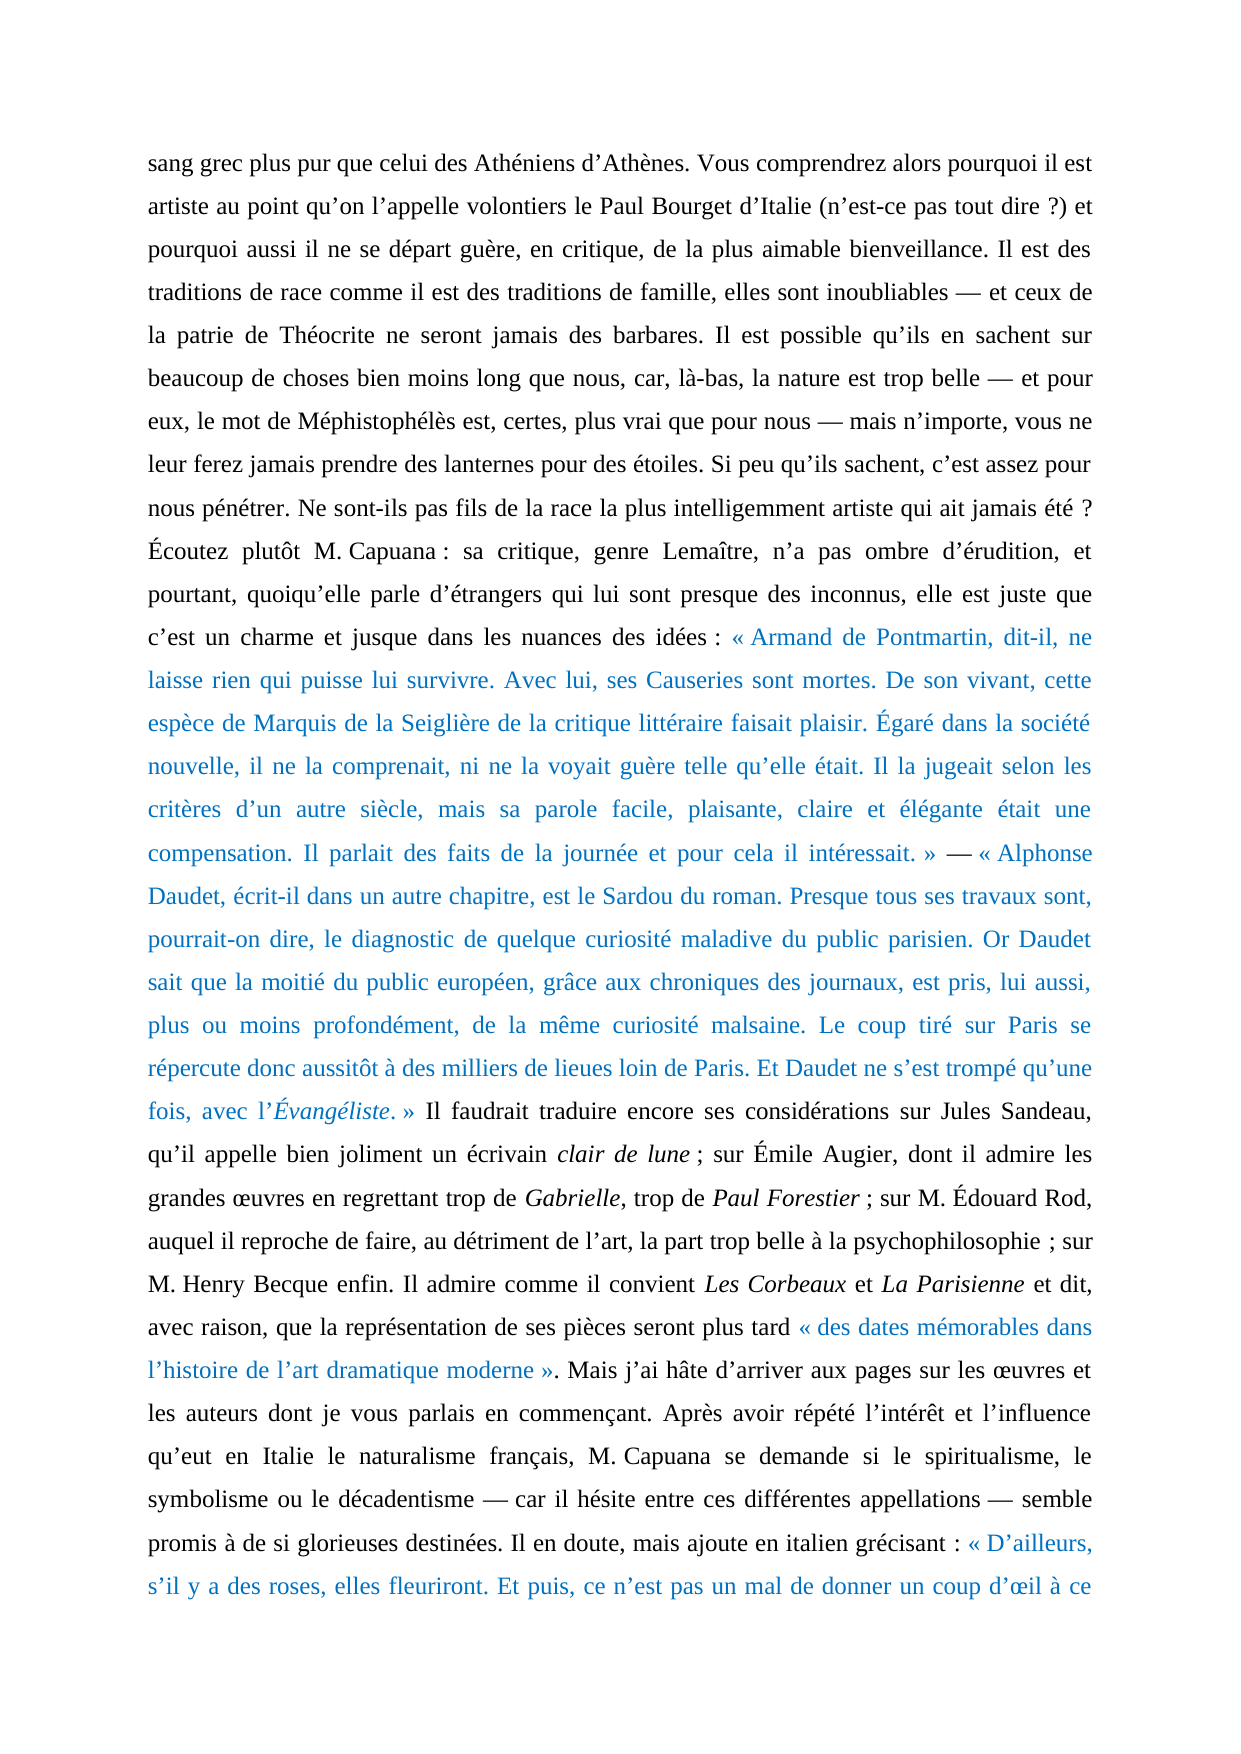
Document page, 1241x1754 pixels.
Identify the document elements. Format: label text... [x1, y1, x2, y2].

text sang grec plus pur que celui des Athéniens d’Athènes. Vous comprendrez alors pourquoi il est artiste au point qu’on l’appelle volontiers le Paul Bourget d’Italie (n’est-ce pas tout dire ?) et pourquoi aussi il ne se départ guère, en critique, de la plus aimable bienveillance. Il est des traditions de race comme il est des traditions de famille, elles sont inoubliables — et ceux de la patrie de Théocrite ne seront jamais des barbares. Il est possible qu’ils en sachent sur beaucoup de choses bien moins long que nous, car, là-bas, la nature est trop belle — et pour eux, le mot de Méphistophélès est, certes, plus vrai que pour nous — mais n’importe, vous ne leur ferez jamais prendre des lanternes pour des étoiles. Si peu qu’ils sachent, c’est assez pour nous pénétrer. Ne sont-ils pas fils de la race la plus intelligemment artiste qui ait jamais été ?Écoutez plutôt M. Capuana : sa critique, genre Lemaître, n’a pas ombre d’érudition, et pourtant, quoiqu’elle parle d’étrangers qui lui sont presque des inconnus, elle est juste que c’est un charme et jusque dans les nuances des idées : « Armand de Pontmartin, dit-il, ne laisse rien qui puisse lui survivre. Avec lui, ses Causeries sont mortes. De son vivant, cette espèce de Marquis de la Seiglière de la critique littéraire faisait plaisir. Égaré dans la société nouvelle, il ne la comprenait, ni ne la voyait guère telle qu’elle était. Il la jugeait selon les critères d’un autre siècle, mais sa parole facile, plaisante, claire et élégante était une compensation. Il parlait des faits de la journée et pour cela il intéressait. » — « Alphonse Daudet, écrit-il dans un autre chapitre, est le Sardou du roman. Presque tous ses travaux sont, pourrait-on dire, le diagnostic de quelque curiosité maladive du public parisien. Or Daudet sait que la moitié du public européen, grâce aux chroniques des journaux, est pris, lui aussi, plus ou moins profondément, de la même curiosité malsaine. Le coup tiré sur Paris se répercute donc aussitôt à des milliers de lieues loin de Paris. Et Daudet ne s’est trompé qu’une fois, avec l’Évangéliste. » Il faudrait traduire encore ses considérations sur Jules Sandeau, qu’il appelle bien joliment un écrivain clair de lune ; sur Émile Augier, dont il admire les grandes œuvres en regrettant trop de Gabrielle, trop de Paul Forestier ; sur M. Édouard Rod, auquel il reproche de faire, au détriment de l’art, la part trop belle à la psychophilosophie ; sur M. Henry Becque enfin. Il admire comme il convient Les Corbeaux et La Parisienne et dit, avec raison, que la représentation de ses pièces seront plus tard « des dates mémorables dans l’histoire de l’art dramatique moderne ». Mais j’ai hâte d’arriver aux pages sur les œuvres et les auteurs dont je vous parlais en commençant. Après avoir répété l’intérêt et l’influence qu’eut en Italie le naturalisme français, M. Capuana se demande si le spiritualisme, le symbolisme ou le décadentisme — car il hésite entre ces différentes appellations — semble promis à de si glorieuses destinées. Il en doute, mais ajoute en italien grécisant : « D’ailleurs, s’il y a des roses, elles fleuriront. Et puis, ce n’est pas un mal de donner un coup d’œil à ce [148, 148, 1093, 1599]
